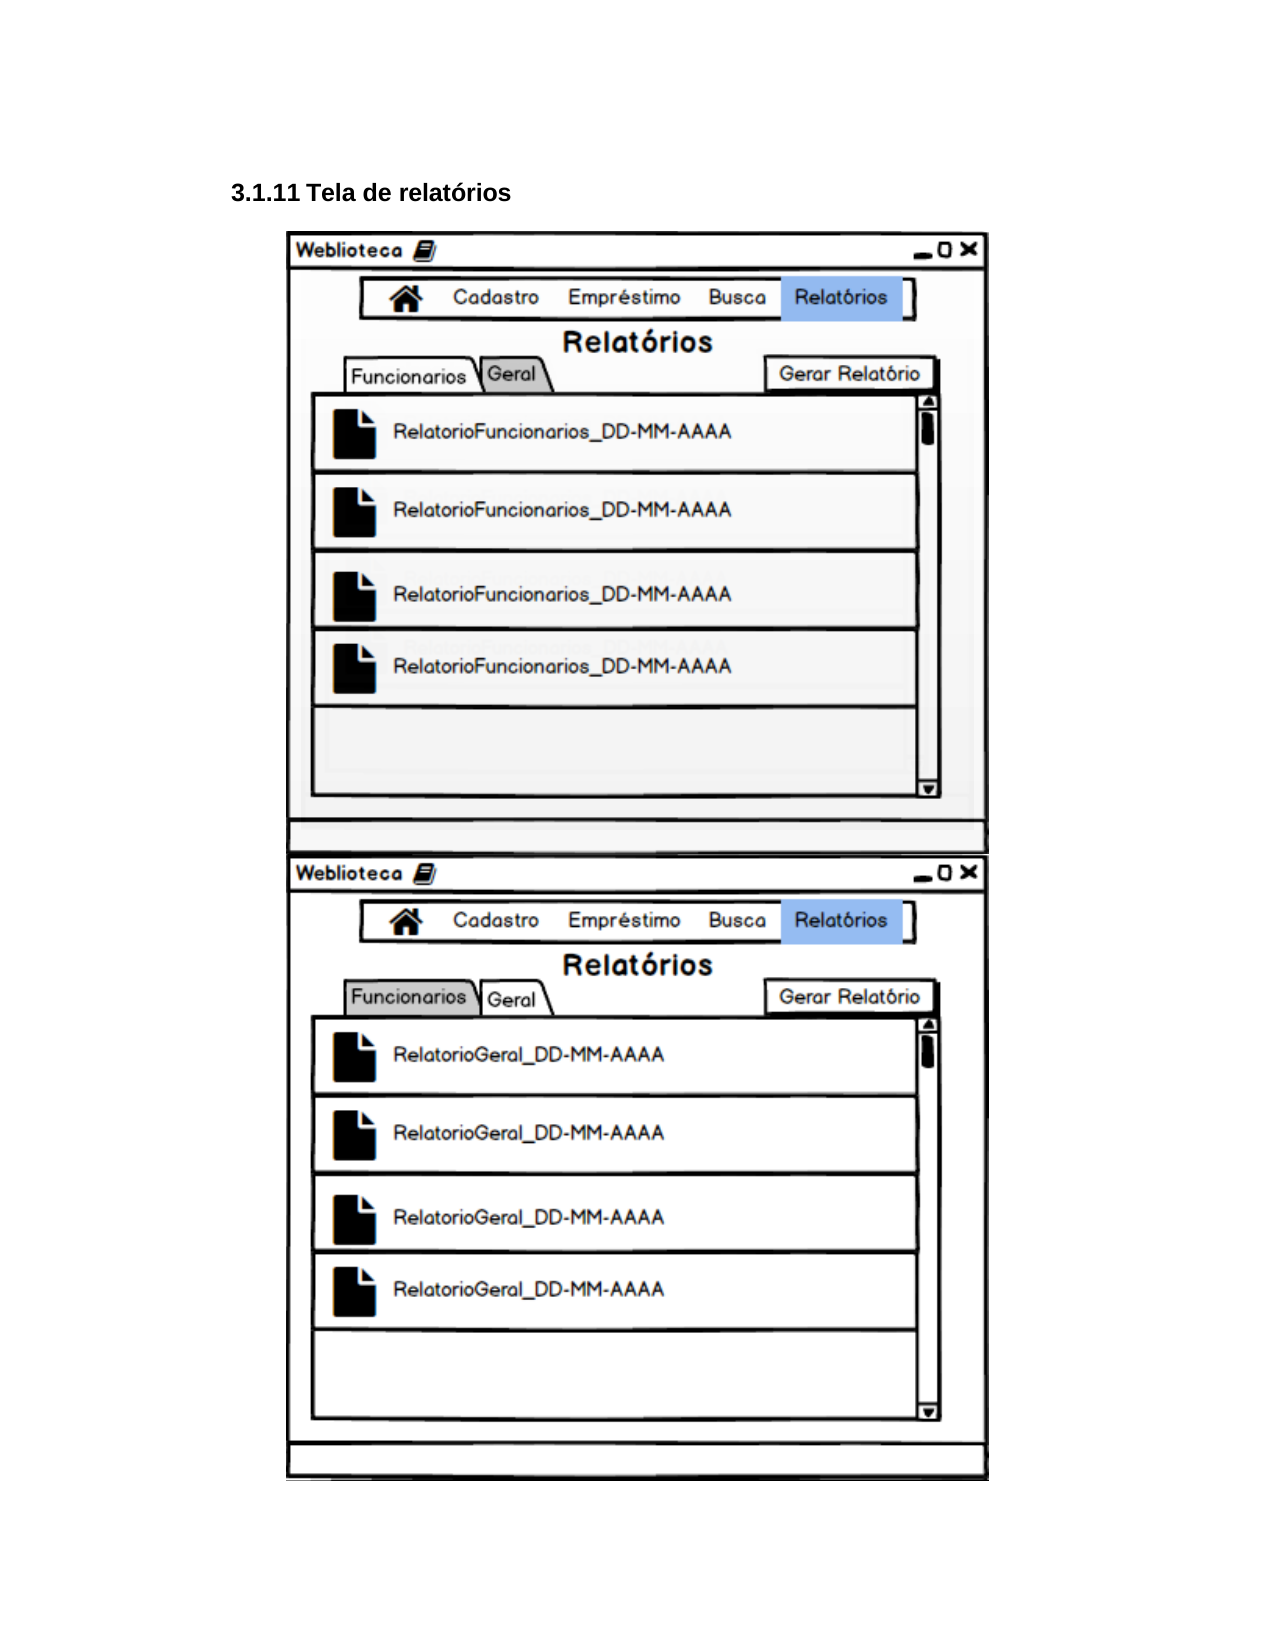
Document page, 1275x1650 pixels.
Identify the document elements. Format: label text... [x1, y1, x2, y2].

list Tela de relatórios [231, 178, 1152, 207]
picture [286, 231, 989, 1481]
